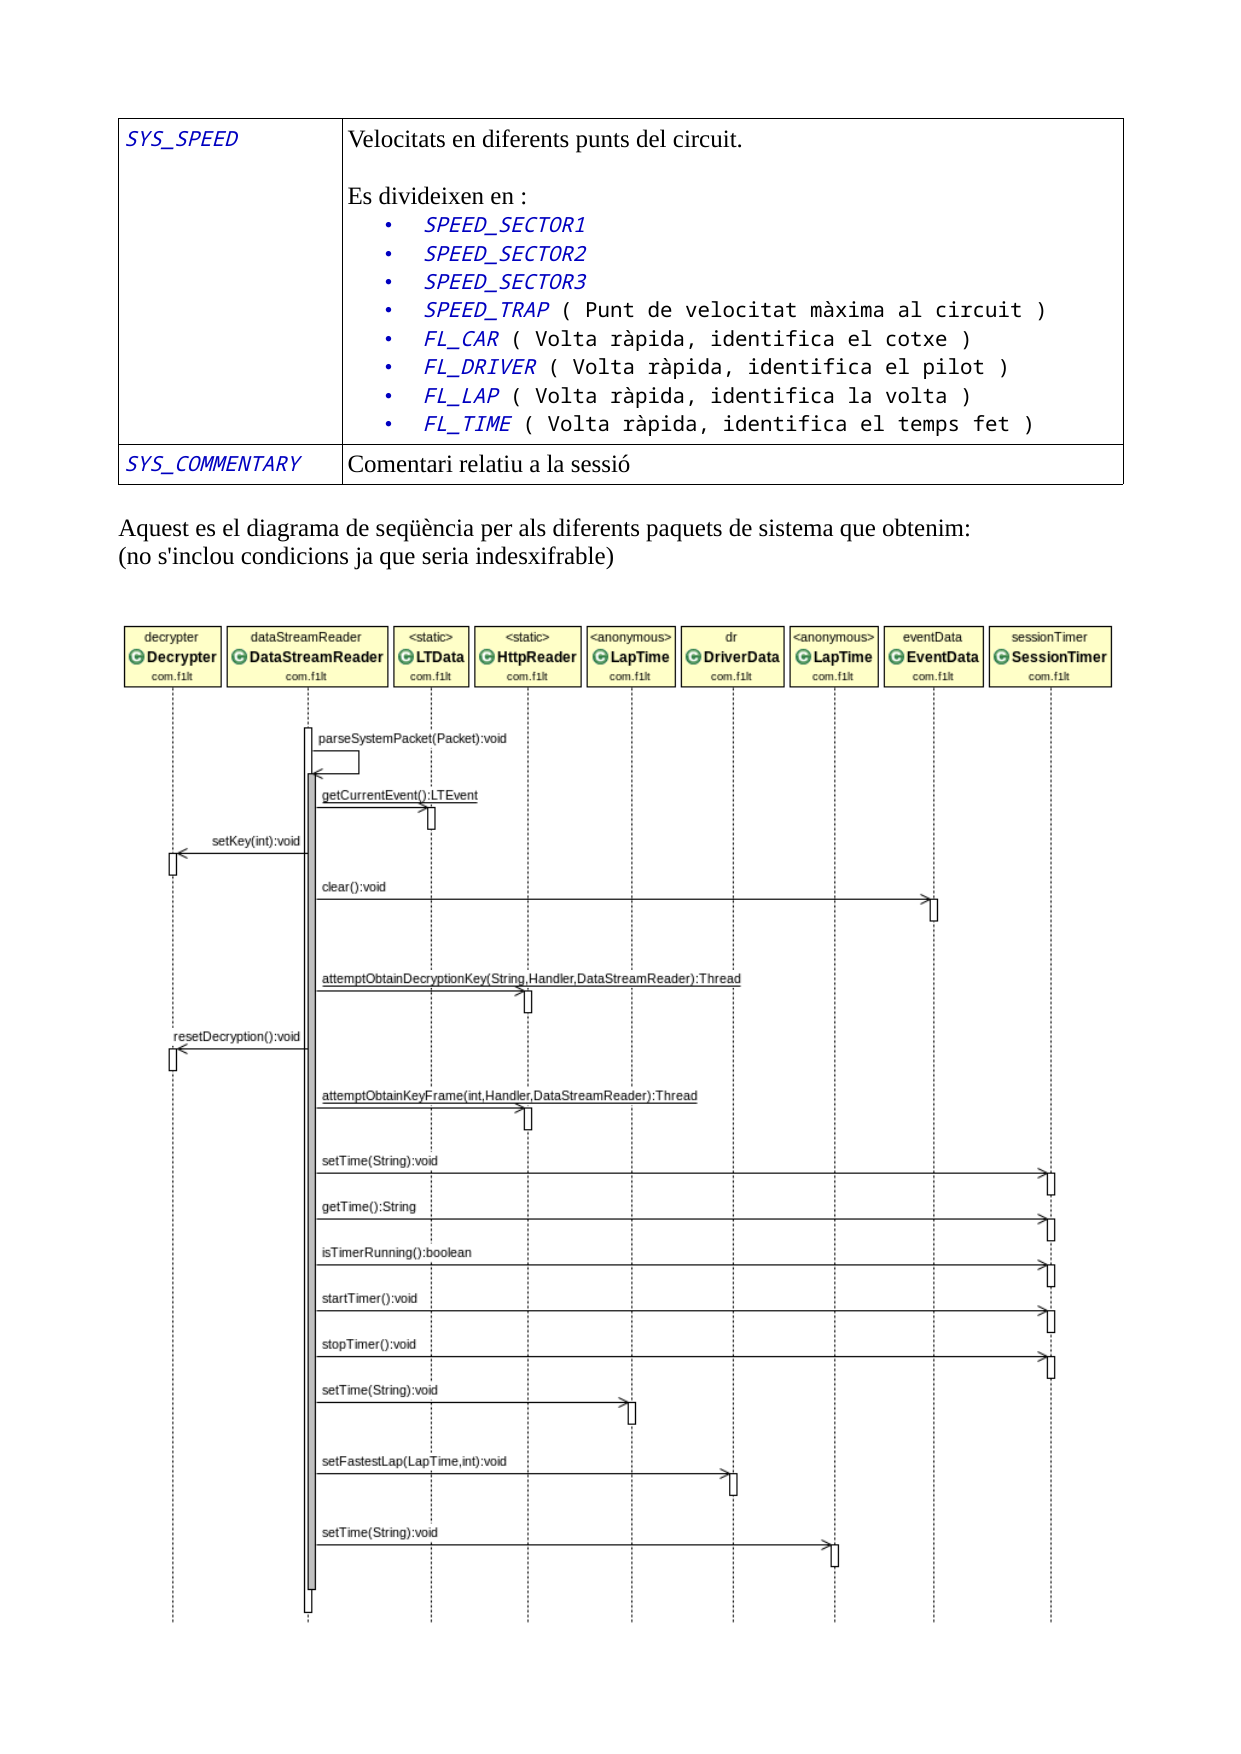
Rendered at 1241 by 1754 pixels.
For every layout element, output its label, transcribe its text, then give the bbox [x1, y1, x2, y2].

table_cell Comentari relatiu a la sessió [343, 445, 1123, 484]
text (no s'inclou condicions ja que seria indesxifrable) [118, 541, 1122, 570]
table_cell SYS_COMMENTARY [119, 445, 342, 484]
text Aquest es el diagrama de seqüència per als diferents paquets de sistema que obtenim: [118, 513, 1122, 541]
table_cell Velocitats en diferents punts del circuit. Es divideixen en : SPEED_SECTOR1 SPEED_SECTOR2 SPEED_SECTOR3 SPEED_TRAP ( Punt de velocitat màxima al circuit ) FL_CAR ( Volta ràpida, identifica el cotxe ) FL_DRIVER ( Volta ràpida, identifica el pilot ) FL_LAP ( Volta ràpida, identifica la volta ) FL_TIME ( Volta ràpida, identifica el temps fet ) [343, 119, 1123, 443]
picture [118, 620, 1123, 1624]
table_cell SYS_SPEED [119, 119, 342, 443]
